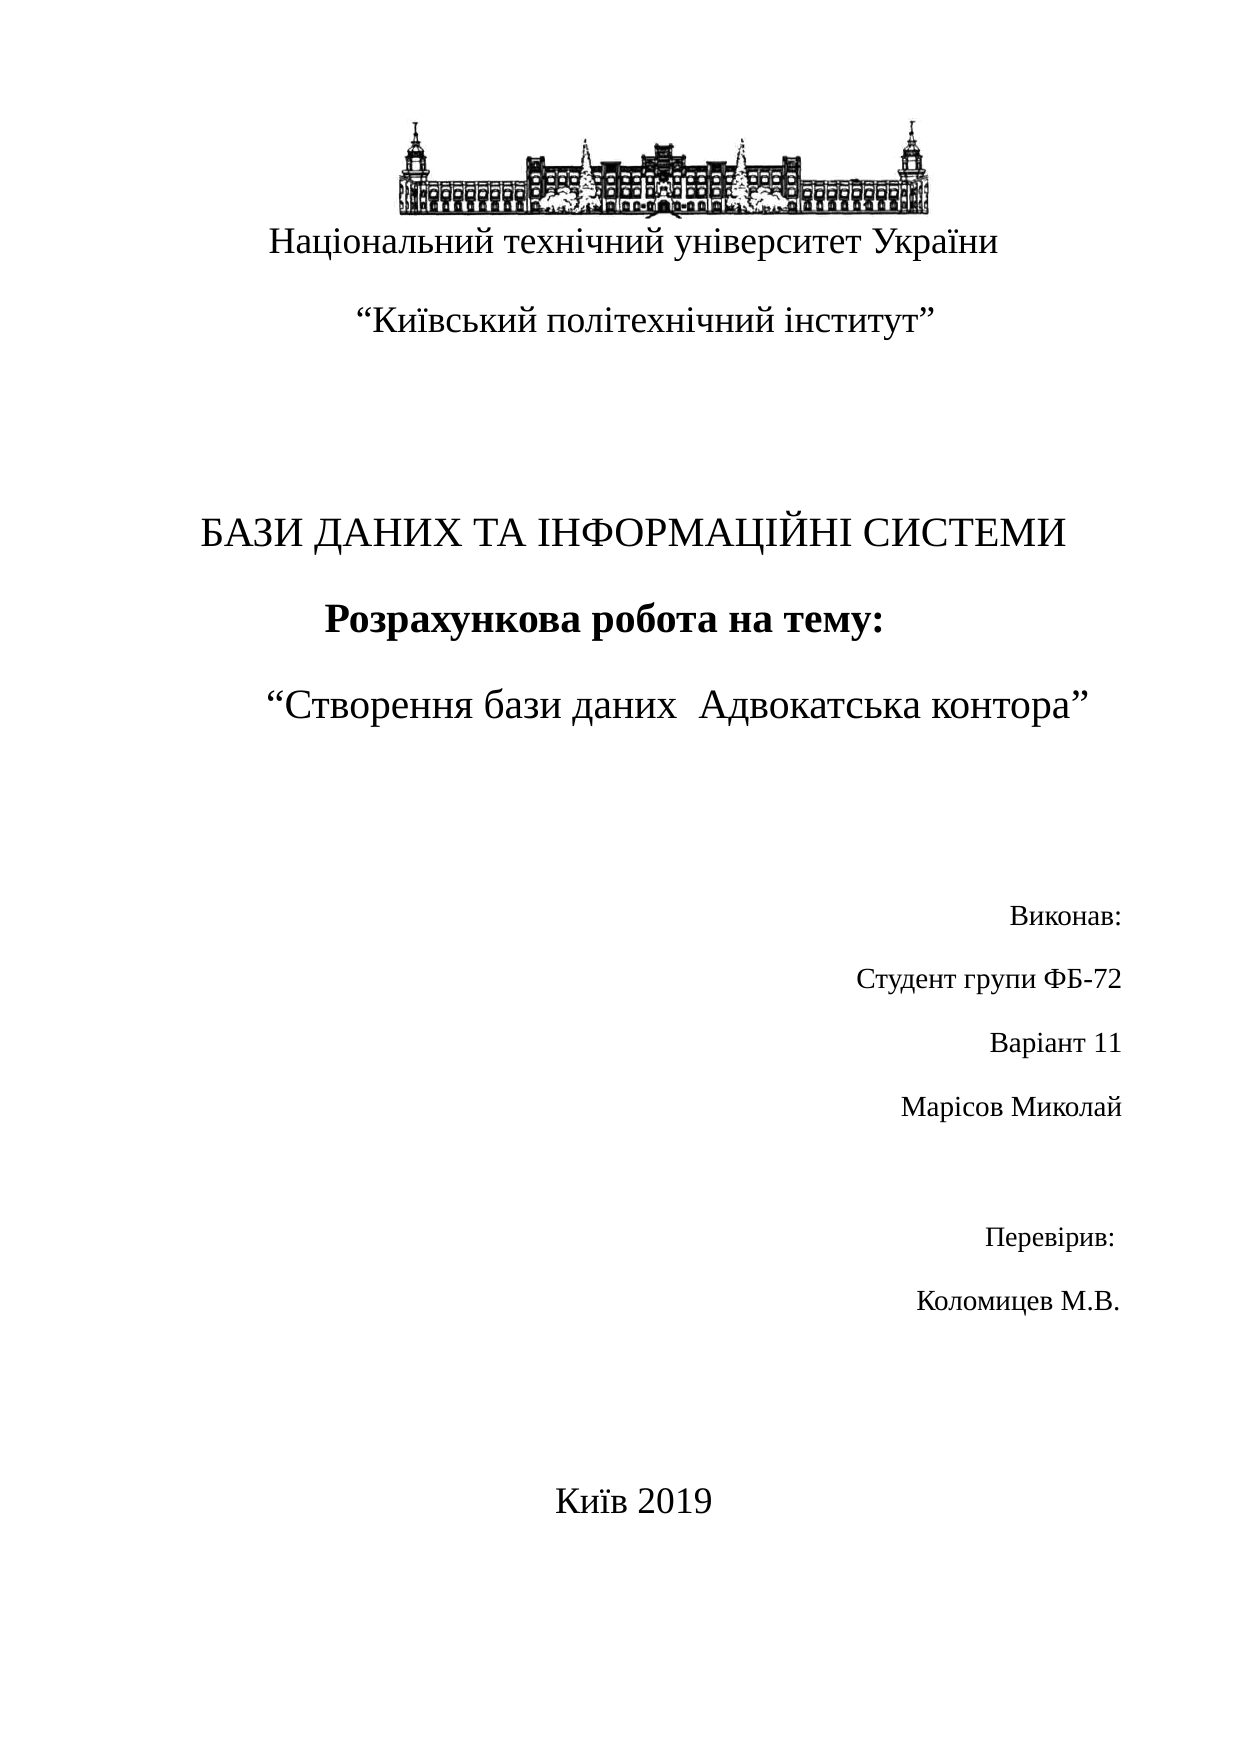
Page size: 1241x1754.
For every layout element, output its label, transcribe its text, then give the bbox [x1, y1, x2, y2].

text Київ 2019 [118, 1478, 1149, 1521]
text Розрахункова робота на тему: [118, 593, 1122, 641]
text Перевірив: [985, 1220, 1122, 1253]
text “Київський політехнічний інститут” [356, 297, 1122, 341]
text “Створення бази даних Адвокатська контора” [118, 679, 1122, 727]
text Варіант 11 [118, 1025, 1122, 1059]
text Коломицев М.В. [916, 1283, 1122, 1316]
text БАЗИ ДАНИХ ТА ІНФОРМАЦІЙНІ СИСТЕМИ [118, 508, 1149, 556]
text Студент групи ФБ-72 [118, 961, 1122, 995]
picture [393, 118, 934, 219]
text Марісов Миколай [118, 1089, 1122, 1122]
text Виконав: [118, 898, 1122, 931]
text Національний технічний університет України [118, 219, 1149, 262]
